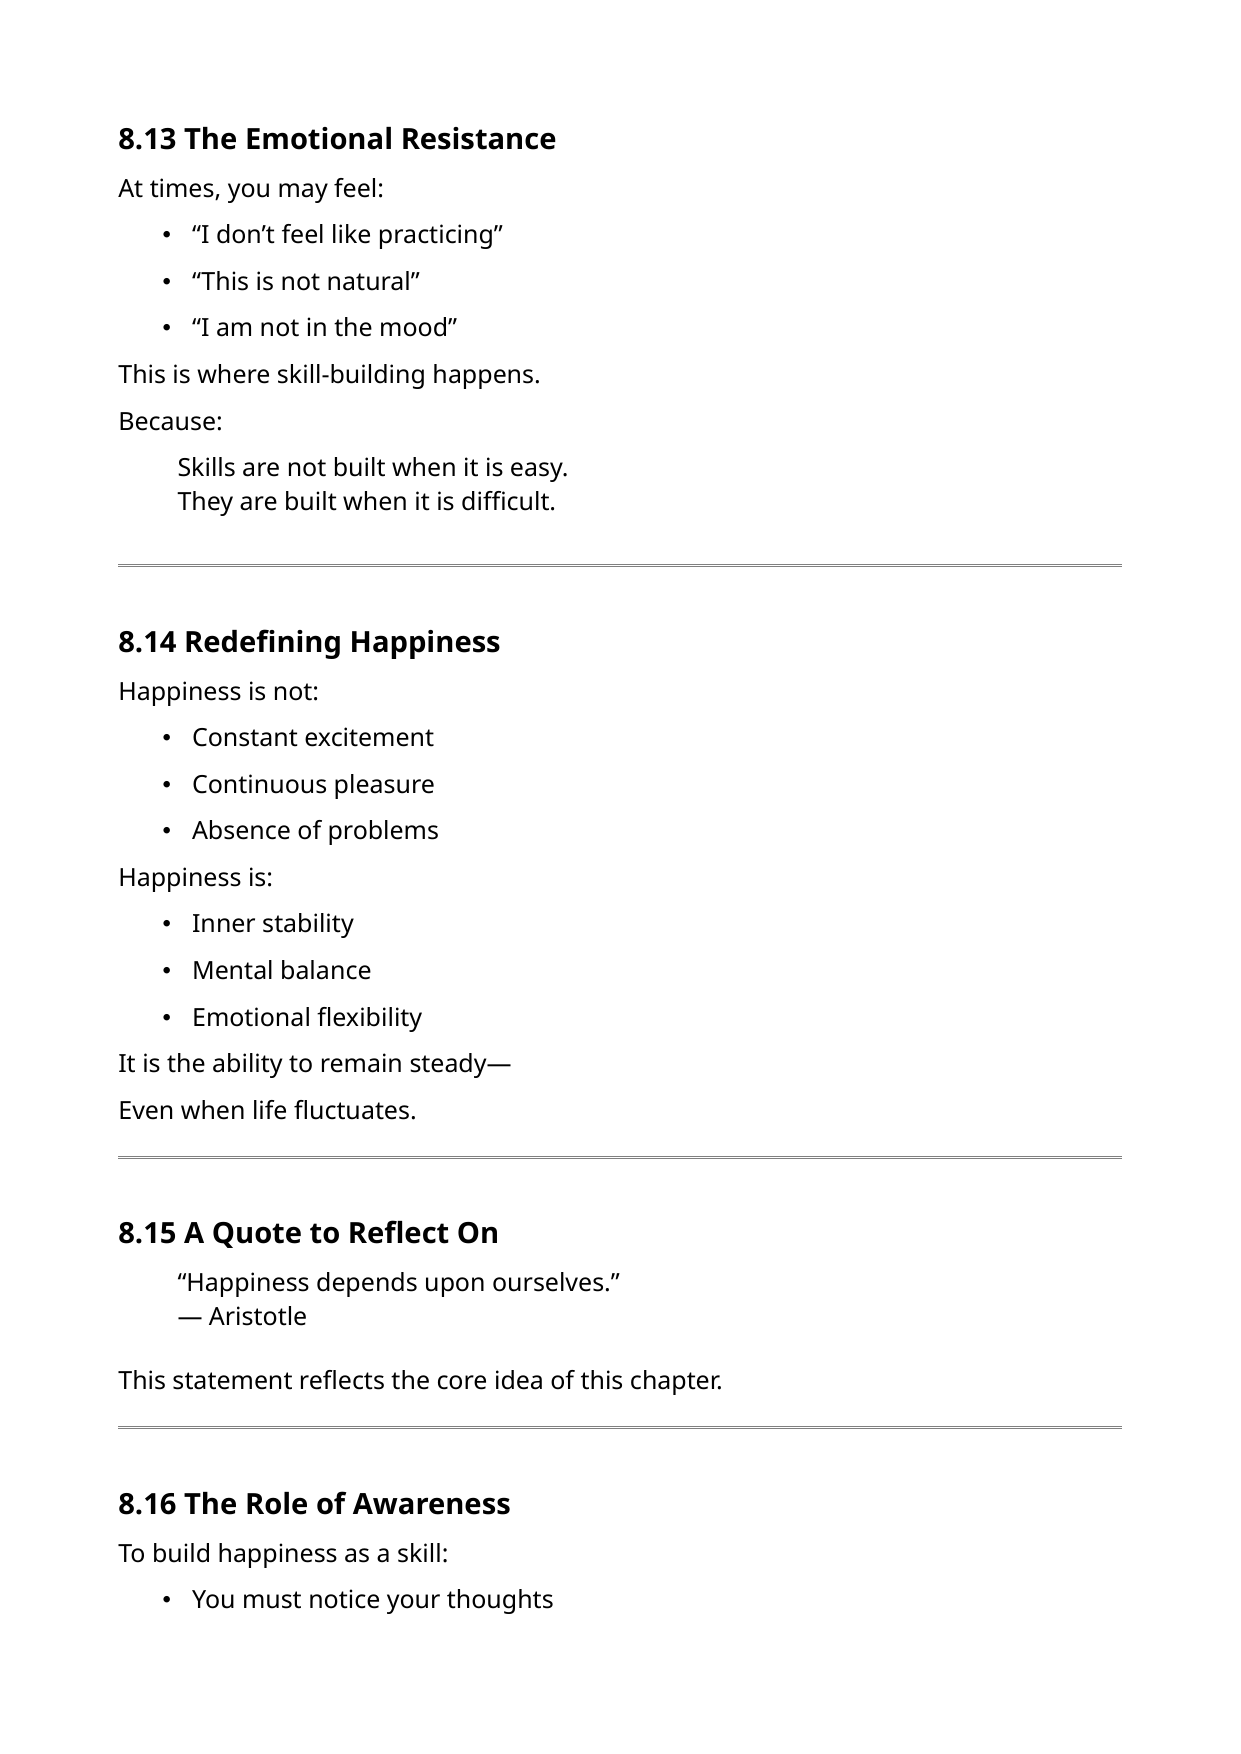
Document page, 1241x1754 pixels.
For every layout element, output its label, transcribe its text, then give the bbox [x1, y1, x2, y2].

text “Happiness depends upon ourselves.” — Aristotle [177, 1265, 1063, 1333]
text This is where skill-building happens. [118, 357, 1122, 391]
list Mental balance [162, 953, 1122, 987]
subtitle 8.14 Redefining Happiness [118, 621, 1122, 661]
list Constant excitement [162, 720, 1122, 754]
subtitle 8.13 The Emotional Resistance [118, 118, 1122, 158]
list Inner stability [162, 906, 1122, 940]
text It is the ability to remain steady— [118, 1046, 1122, 1080]
list “I am not in the mood” [162, 310, 1122, 344]
list You must notice your thoughts [162, 1582, 1122, 1616]
text To build happiness as a skill: [118, 1535, 1122, 1569]
text Skills are not built when it is easy. They are built when it is difficult. [177, 450, 1063, 518]
subtitle 8.15 A Quote to Reflect On [118, 1213, 1122, 1252]
text This statement reflects the core idea of this chapter. [118, 1363, 1122, 1397]
text Because: [118, 403, 1122, 437]
text Even when life fluctuates. [118, 1092, 1122, 1126]
subtitle 8.16 The Role of Awareness [118, 1483, 1122, 1523]
list Continuous pleasure [162, 766, 1122, 801]
text Happiness is not: [118, 673, 1122, 707]
text Happiness is: [118, 859, 1122, 894]
list Absence of problems [162, 813, 1122, 847]
list “This is not natural” [162, 263, 1122, 297]
text At times, you may feel: [118, 170, 1122, 204]
list Emotional flexibility [162, 999, 1122, 1033]
list “I don’t feel like practicing” [162, 217, 1122, 251]
